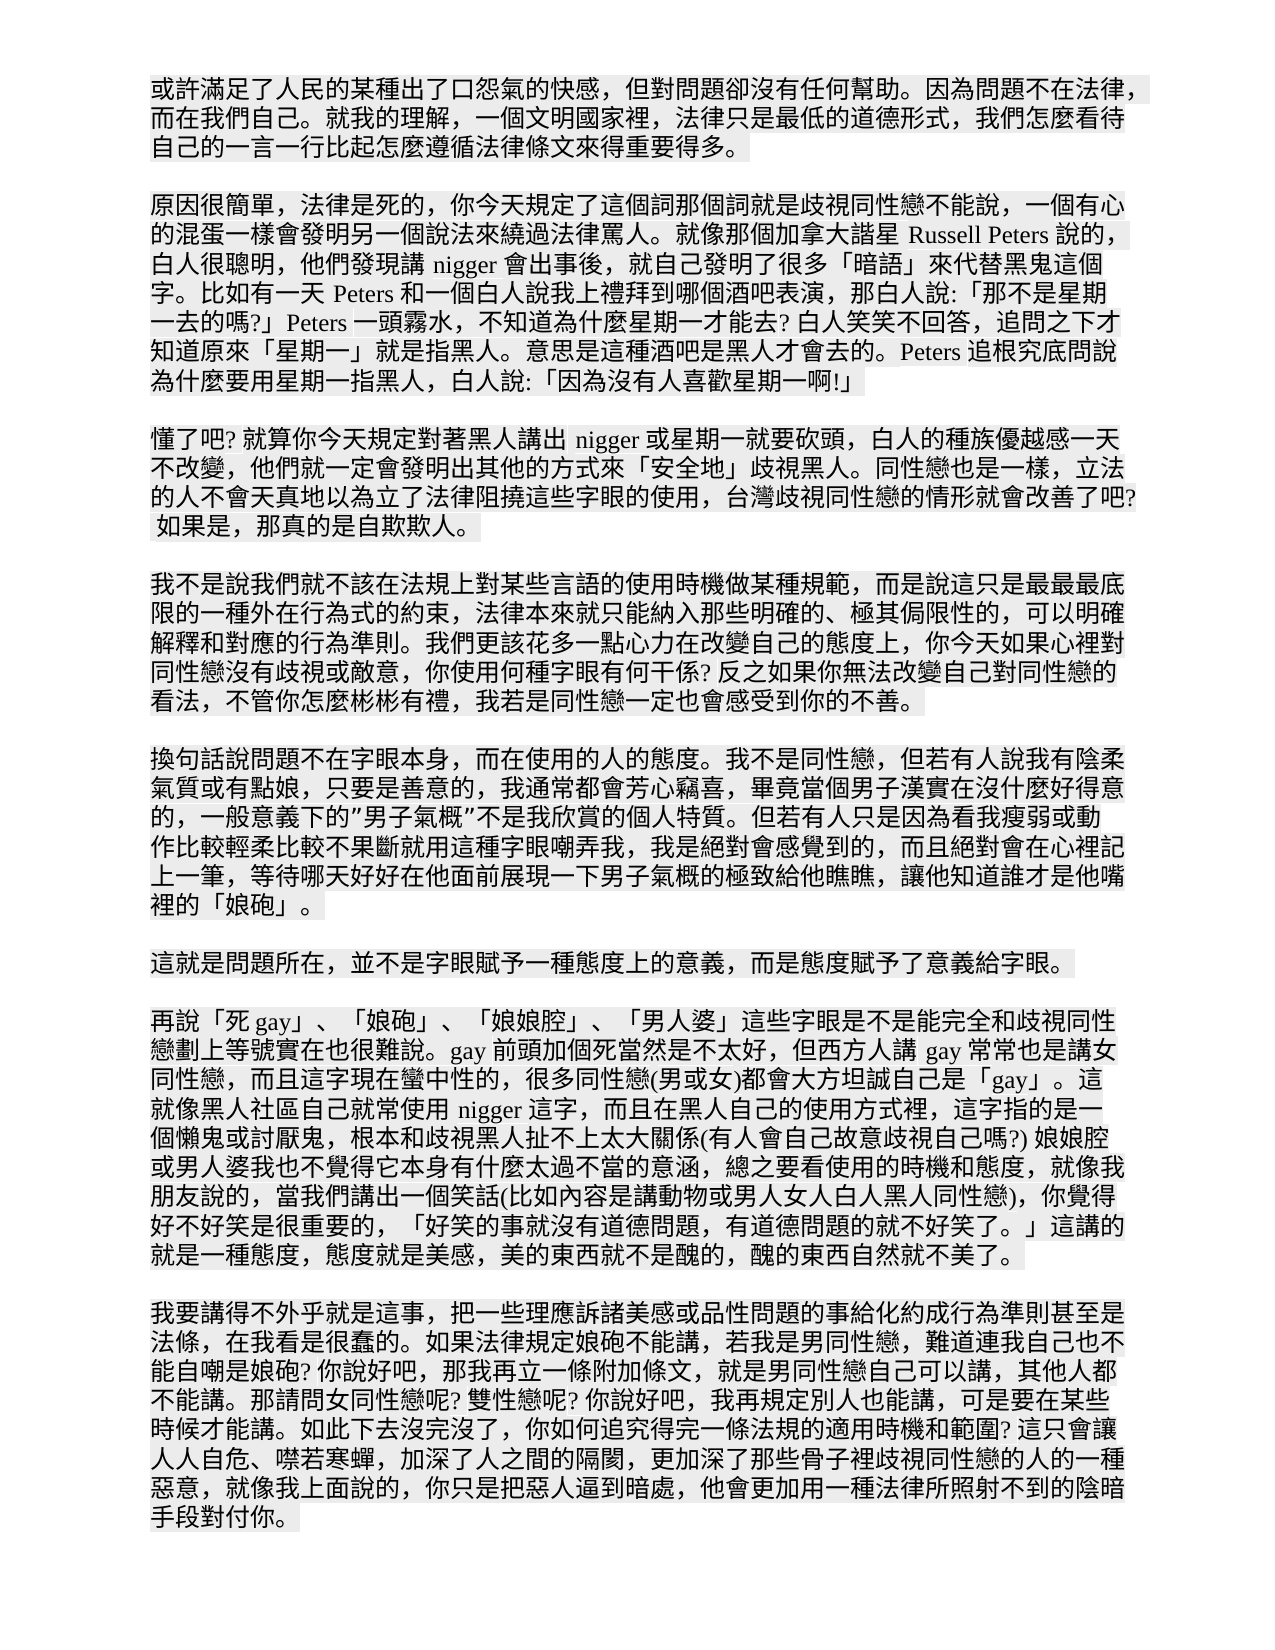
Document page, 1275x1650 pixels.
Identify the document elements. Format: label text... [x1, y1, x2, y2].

text 底下是我回應朋友的連結所寫的，該連結如下： http://newtalk.tw/news_read.php?oid=14961 也貼到這裡是我覺得這背後總是同一個問題，也就是你怎麼說和你說什麼，更根源的是一種想像力和智性的問題，或者說品性問題。 對於這樣一個把一切看得煞有介事的世界，或許我們確實應該投下一顆情緒的原子彈，因為如果我們不改變自己的態度和想像力和美感，那一旦有人因此界定了出了某種「安全」的想法和表達方式，就會立刻陷另一群人於危險中。問題是世界上不會有一種思維或說話方式是可以適用絕大多數人的，為了安全則我們只得犧牲自己的品性和智性，這在人類文明上絕對是可恥的。做為一個人，特別是像我這樣一個有點孬的人，對此感受特別深，你經常得為了避免付出一些代價，而損害自己應當自由不受拘束的靈魂。 你有沒有可能用一種看似不符合主流「善」定義下的表達方式或具體行為，實際上卻是用全然的善意來給予惡事打擊和批評？在我看當然是絕對可能的，而且它只是千百種善良的其中一種，如果我們真的願意想像這裡頭無限可能性的話，將不會感到任何驚訝或反感。 －－－－－－－－－－－－－－－－－－－－－－－－ 看到這樣的法規出現，我實在不知道該不該表示贊同，規範是好的，但若制定或遵循這些規範的人沒有改變看待人事物的方式，那不管何種規範都只是流於形式、造成更多痛苦。同性戀族群在台灣社會若有感受到種種壓迫，理應不是因為被套用了什麼字眼或說法，而是其背後的一種歧視心態。 在美國，黑鬼(nigger)這個字相當敏感，因為白人從前大量使用這個字眼稱呼黑人，它的使用時機和口氣普遍反映一種歧視心態，久而久之人們受不了了，開始唾棄這個單字，現在如果你在美國，使用這個字要非常非常非常小心，否則可能吃上官司，即使你是因為反對這個字的歧視意涵而不得不提到它，大部份人也都用「N-word」帶過而不把它真的講出來。即便如此，我倒也沒聽過最喜歡講法治的美國有條法規是不能「講出」這個字。一個字眼是否有問題是看它的使用方式和時機，而不是字眼本身，畢竟文字是中性的。 有問題的不是這些字眼，而是為何我們會賦予這些字眼負面意涵，換言之是一種態度問題。台灣最近有種很強烈傾向，政客以為(或故意讓人們以為)我們社會的種種問題根源是因為法律制度或政策或某個政黨不健全造成，然後拼命在這種種其實瑣碎的細節打轉不停，它或許滿足了人民的某種出了口怨氣的快感，但對問題卻沒有任何幫助。因為問題不在法律，而在我們自己。就我的理解，一個文明國家裡，法律只是最低的道德形式，我們怎麼看待自己的一言一行比起怎麼遵循法律條文來得重要得多。 原因很簡單，法律是死的，你今天規定了這個詞那個詞就是歧視同性戀不能說，一個有心的混蛋一樣會發明另一個說法來繞過法律罵人。就像那個加拿大諧星 Russell Peters 說的，白人很聰明，他們發現講 nigger 會出事後，就自己發明了很多「暗語」來代替黑鬼這個字。比如有一天 Peters 和一個白人說我上禮拜到哪個酒吧表演，那白人說:「那不是星期一去的嗎?」Peters 一頭霧水，不知道為什麼星期一才能去? 白人笑笑不回答，追問之下才知道原來「星期一」就是指黑人。意思是這種酒吧是黑人才會去的。Peters 追根究底問說為什麼要用星期一指黑人，白人說:「因為沒有人喜歡星期一啊!」 懂了吧? 就算你今天規定對著黑人講出 nigger 或星期一就要砍頭，白人的種族優越感一天不改變，他們就一定會發明出其他的方式來「安全地」歧視黑人。同性戀也是一樣，立法的人不會天真地以為立了法律阻撓這些字眼的使用，台灣歧視同性戀的情形就會改善了吧? 如果是，那真的是自欺欺人。 我不是說我們就不該在法規上對某些言語的使用時機做某種規範，而是說這只是最最最底限的一種外在行為式的約束，法律本來就只能納入那些明確的、極其侷限性的，可以明確解釋和對應的行為準則。我們更該花多一點心力在改變自己的態度上，你今天如果心裡對同性戀沒有歧視或敵意，你使用何種字眼有何干係? 反之如果你無法改變自己對同性戀的看法，不管你怎麼彬彬有禮，我若是同性戀一定也會感受到你的不善。 換句話說問題不在字眼本身，而在使用的人的態度。我不是同性戀，但若有人說我有陰柔氣質或有點娘，只要是善意的，我通常都會芳心竊喜，畢竟當個男子漢實在沒什麼好得意的，一般意義下的”男子氣概”不是我欣賞的個人特質。但若有人只是因為看我瘦弱或動作比較輕柔比較不果斷就用這種字眼嘲弄我，我是絕對會感覺到的，而且絕對會在心裡記上一筆，等待哪天好好在他面前展現一下男子氣概的極致給他瞧瞧，讓他知道誰才是他嘴裡的「娘砲」。 這就是問題所在，並不是字眼賦予一種態度上的意義，而是態度賦予了意義給字眼。 再說「死gay」、「娘砲」、「娘娘腔」、「男人婆」這些字眼是不是能完全和歧視同性戀劃上等號實在也很難說。gay 前頭加個死當然是不太好，但西方人講 gay 常常也是講女同性戀，而且這字現在蠻中性的，很多同性戀(男或女)都會大方坦誠自己是「gay」。這就像黑人社區自己就常使用 nigger 這字，而且在黑人自己的使用方式裡，這字指的是一個懶鬼或討厭鬼，根本和歧視黑人扯不上太大關係(有人會自己故意歧視自己嗎?) 娘娘腔或男人婆我也不覺得它本身有什麼太過不當的意涵，總之要看使用的時機和態度，就像我朋友說的，當我們講出一個笑話(比如內容是講動物或男人女人白人黑人同性戀)，你覺得好不好笑是很重要的，「好笑的事就沒有道德問題，有道德問題的就不好笑了。」這講的就是一種態度，態度就是美感，美的東西就不是醜的，醜的東西自然就不美了。 我要講得不外乎就是這事，把一些理應訴諸美感或品性問題的事給化約成行為準則甚至是法條，在我看是很蠢的。如果法律規定娘砲不能講，若我是男同性戀，難道連我自己也不能自嘲是娘砲? 你說好吧，那我再立一條附加條文，就是男同性戀自己可以講，其他人都不能講。那請問女同性戀呢? 雙性戀呢? 你說好吧，我再規定別人也能講，可是要在某些時候才能講。如此下去沒完沒了，你如何追究得完一條法規的適用時機和範圍? 這只會讓人人自危、噤若寒蟬，加深了人之間的隔閡，更加深了那些骨子裡歧視同性戀的人的一種惡意，就像我上面說的，你只是把惡人逼到暗處，他會更加用一種法律所照射不到的陰暗手段對付你。 對付惡人，我們應該讓他們被攤在陽光下無所遁形，他才會自動逃跑。 [150, 75, 1125, 1561]
